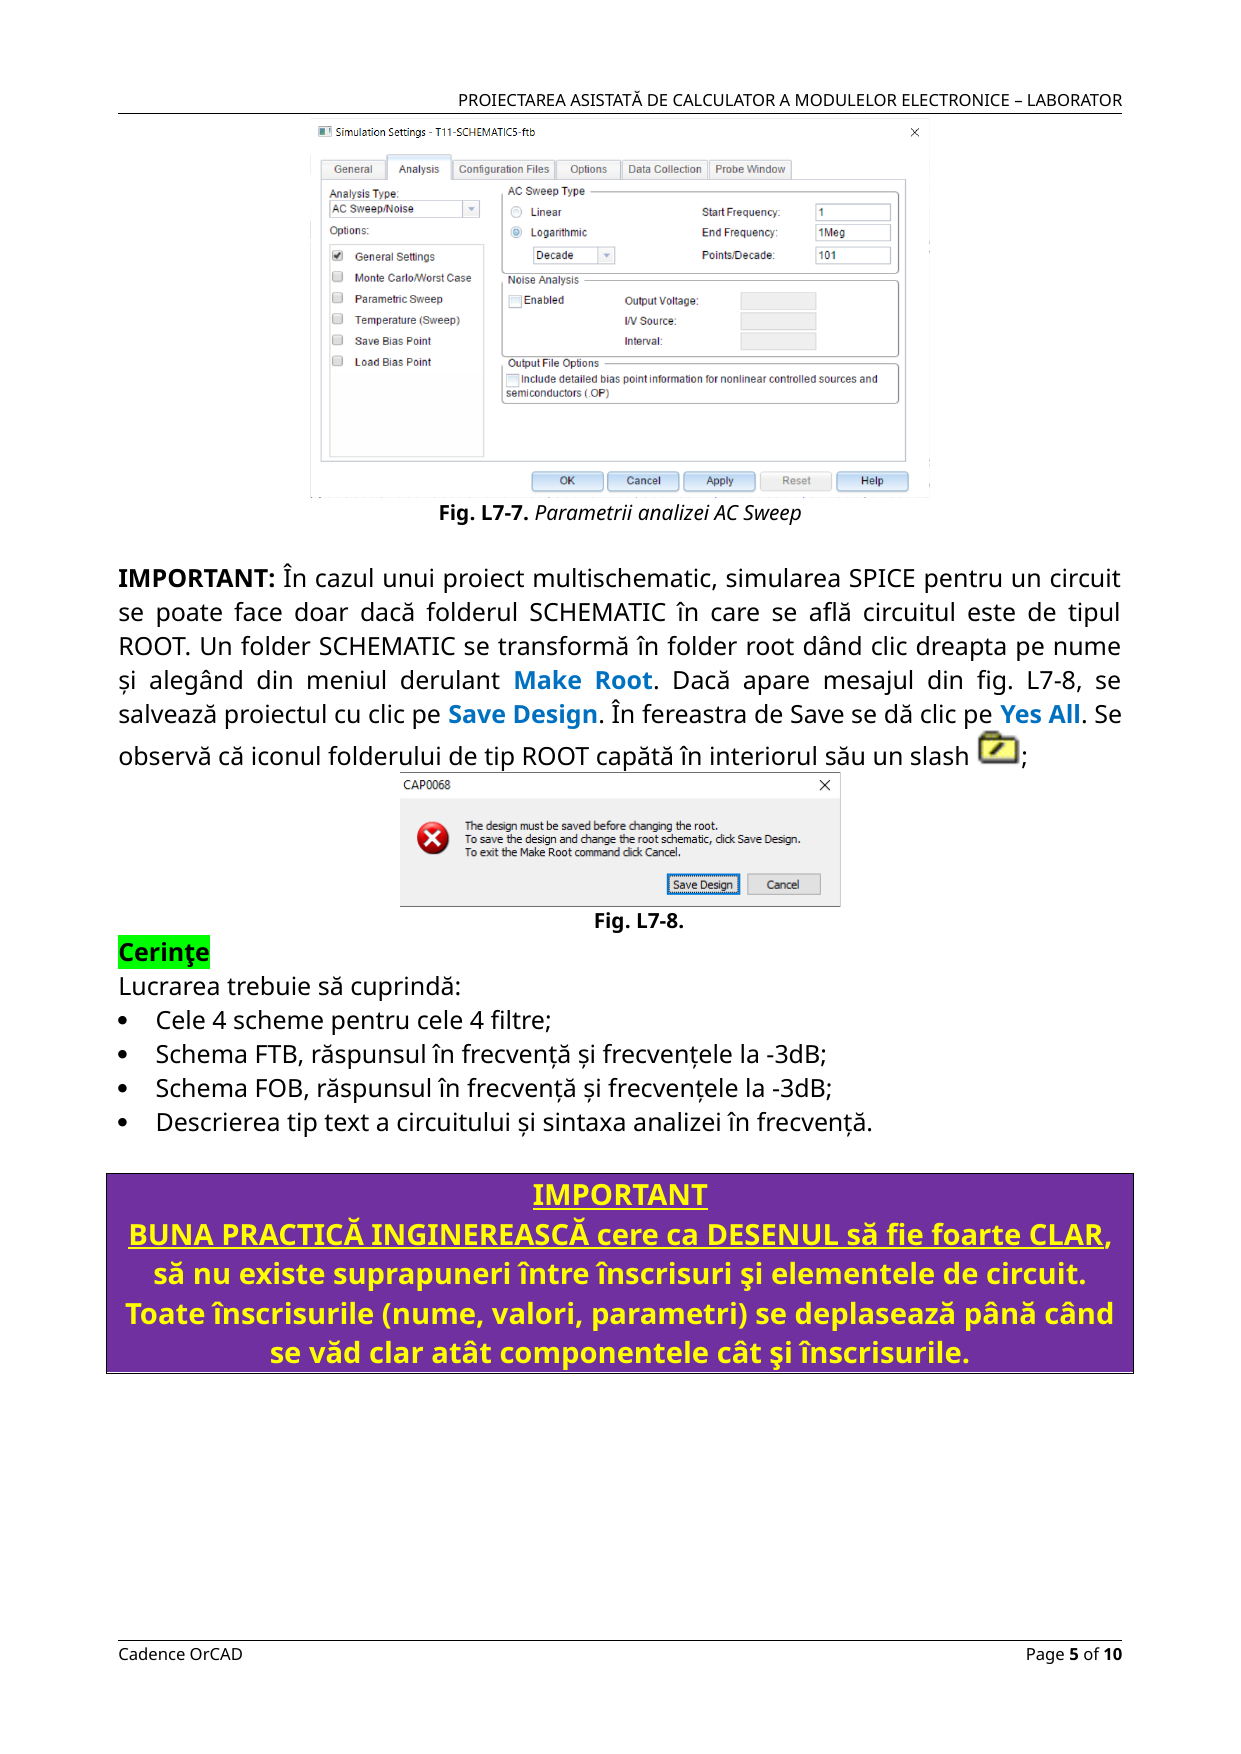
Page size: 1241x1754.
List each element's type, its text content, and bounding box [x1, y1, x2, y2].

picture [310, 118, 930, 498]
list Schema FOB, răspunsul în frecvență și frecvențele la -3dB; [118, 1071, 1122, 1105]
picture [400, 772, 841, 907]
text Cerinţe [118, 934, 1122, 969]
text Fig. L7-7. Parametrii analizei AC Sweep [118, 498, 1122, 526]
text Lucrarea trebuie să cuprindă: [118, 969, 1122, 1003]
list Cele 4 scheme pentru cele 4 filtre; [118, 1003, 1122, 1037]
list Descrierea tip text a circuitului și sintaxa analizei în frecvență. [118, 1105, 1122, 1139]
text IMPORTANT: În cazul unui proiect multischematic, simularea SPICE pentru un circuit se poate face doar dacă folderul SCHEMATIC în care se află circuitul este de tipul ROOT. Un folder SCHEMATIC se transformă în folder root dând clic dreapta pe nume și alegând din meniul derulant Make Root. Dacă apare mesajul din fig. L7-8, se salvează proiectul cu clic pe Save Design. În fereastra de Save se dă clic pe Yes All. Se observă că iconul folderului de tip ROOT capătă în interiorul său un slash ; [118, 560, 1122, 773]
table_header IMPORTANT BUNA PRACTICĂ INGINEREASCĂ cere ca DESENUL să fie foarte CLAR, să nu existe suprapuneri între înscrisuri şi elementele de circuit. Toate înscrisurile (nume, valori, parametri) se deplasează până când se văd clar atât componentele cât şi înscrisurile. [107, 1174, 1133, 1372]
text Fig. L7-8. [156, 906, 1122, 934]
list Schema FTB, răspunsul în frecvență și frecvențele la -3dB; [118, 1037, 1122, 1071]
picture [976, 730, 1022, 766]
